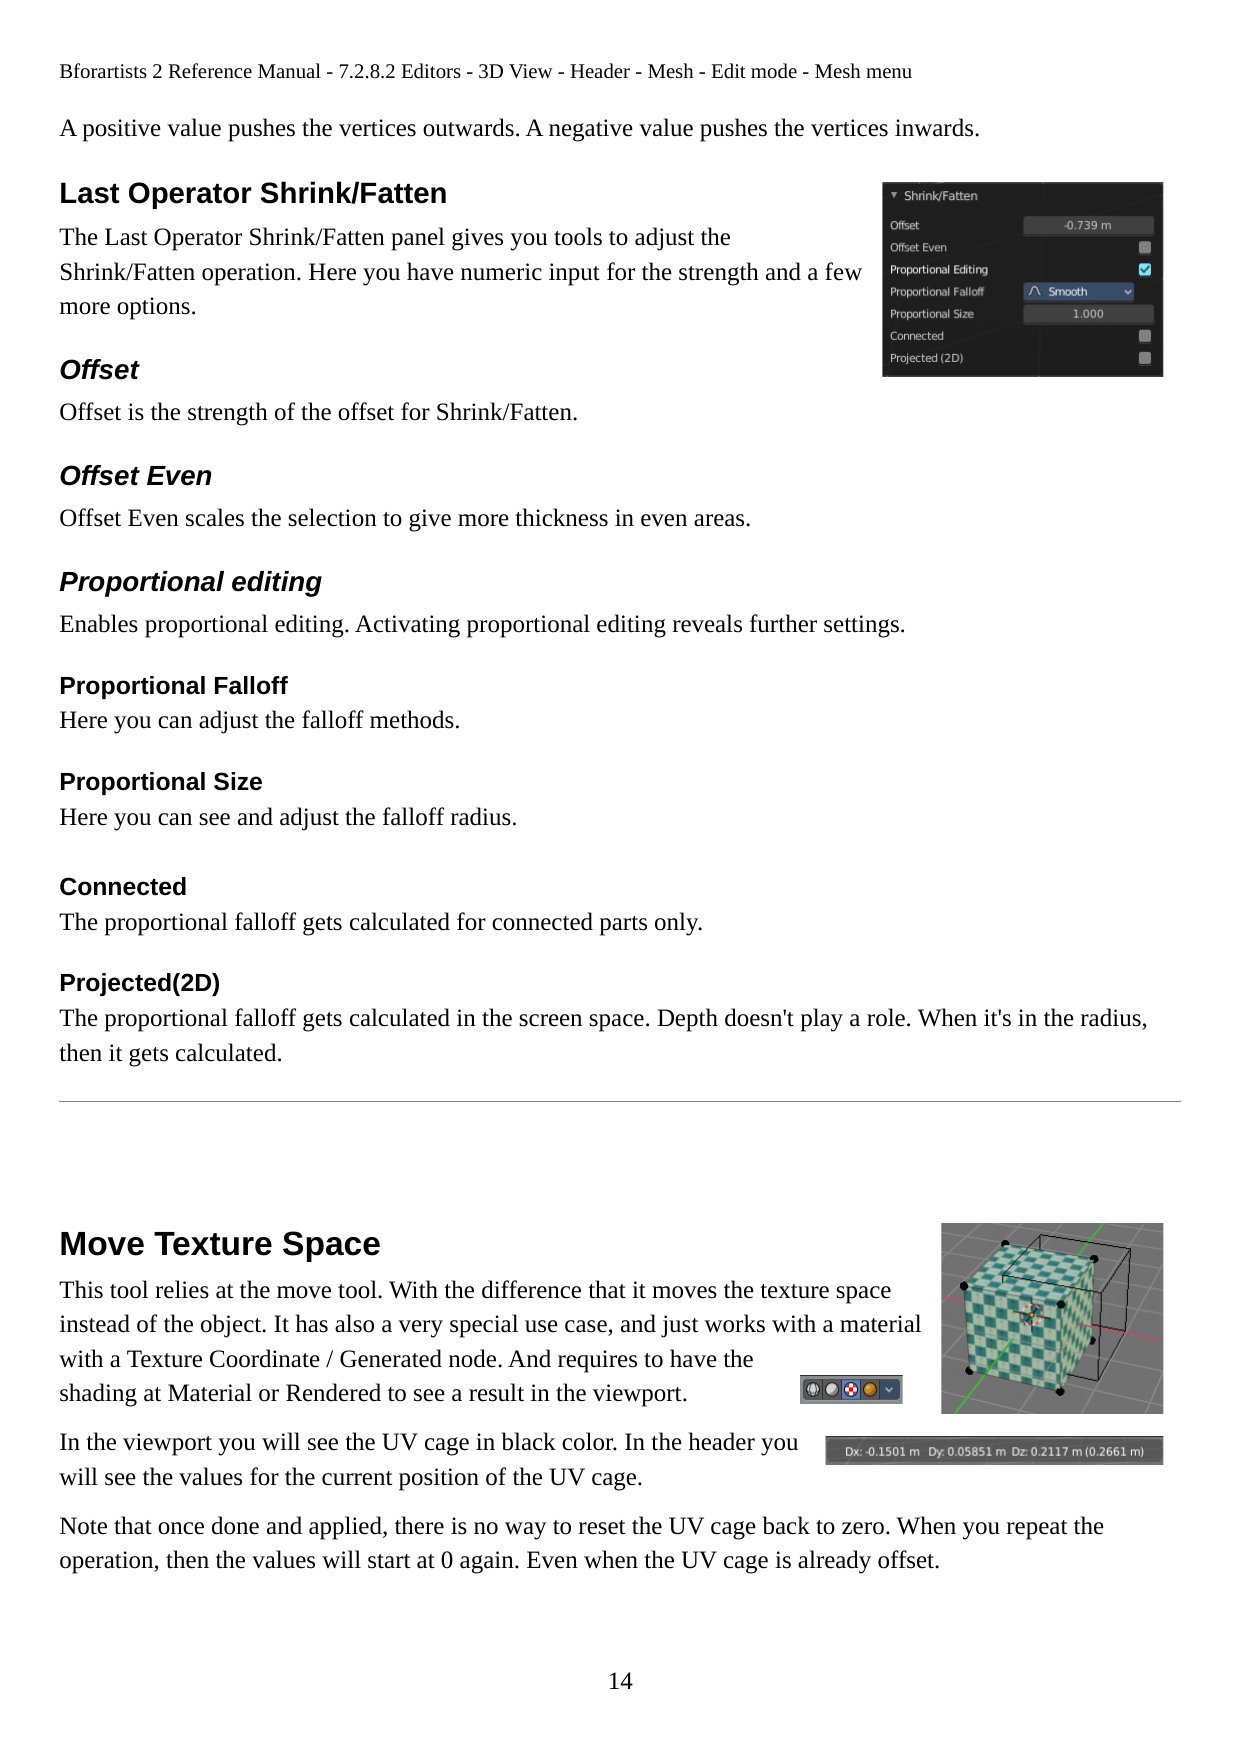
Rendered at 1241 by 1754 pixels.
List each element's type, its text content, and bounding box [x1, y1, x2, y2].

text The proportional falloff gets calculated in the screen space. Depth doesn't play a role. When it's in the radius, then it gets calculated. [59, 1003, 1181, 1066]
picture [941, 1223, 1164, 1414]
text A positive value pushes the vertices outwards. A negative value pushes the vertices inwards. [59, 113, 1181, 141]
text In the viewport you will see the UV cage in black color. In the header you will see the values for the current position of the UV cage. [59, 1427, 1181, 1491]
text The Last Operator Shrink/Fatten panel gives you tools to adjust the Shrink/Fatten operation. Here you have numeric input for the strength and a few more options. [59, 222, 882, 320]
text Note that once done and applied, there is no way to reset the UV cage back to zero. When you repeat the operation, then the values will start at 0 again. Even when the UV cage is already offset. [59, 1511, 1181, 1574]
text This tool relies at the move tool. With the difference that it moves the texture space instead of the object. It has also a very special use case, and just works with a material with a Texture Coordinate / Generated node. And requires to have the shading at Material or Rendered to see a result in the viewport. [59, 1275, 941, 1407]
subtitle Offset Even [59, 459, 1181, 491]
picture [800, 1375, 903, 1404]
text Enables proportional editing. Activating proportional editing reveals further settings. [59, 609, 1181, 638]
subtitle Proportional editing [59, 565, 1181, 597]
subtitle Offset [59, 353, 1181, 385]
subtitle Projected(2D) [59, 968, 1181, 997]
subtitle Connected [59, 872, 1181, 901]
picture [882, 182, 1164, 377]
subtitle Last Operator Shrink/Fatten [59, 176, 1181, 210]
text Here you can see and adjust the falloff radius. [59, 802, 1181, 831]
subtitle Move Texture Space [59, 1224, 941, 1262]
text Offset Even scales the selection to give more thickness in even areas. [59, 503, 1181, 532]
text Here you can adjust the falloff methods. [59, 706, 1181, 734]
subtitle Proportional Falloff [59, 671, 1181, 699]
text The proportional falloff gets calculated for connected parts only. [59, 907, 1181, 936]
text Offset is the strength of the offset for Shrink/Fatten. [59, 397, 1181, 426]
subtitle Proportional Size [59, 767, 1181, 796]
subtitle [1164, 1224, 1181, 1262]
picture [825, 1436, 1164, 1465]
